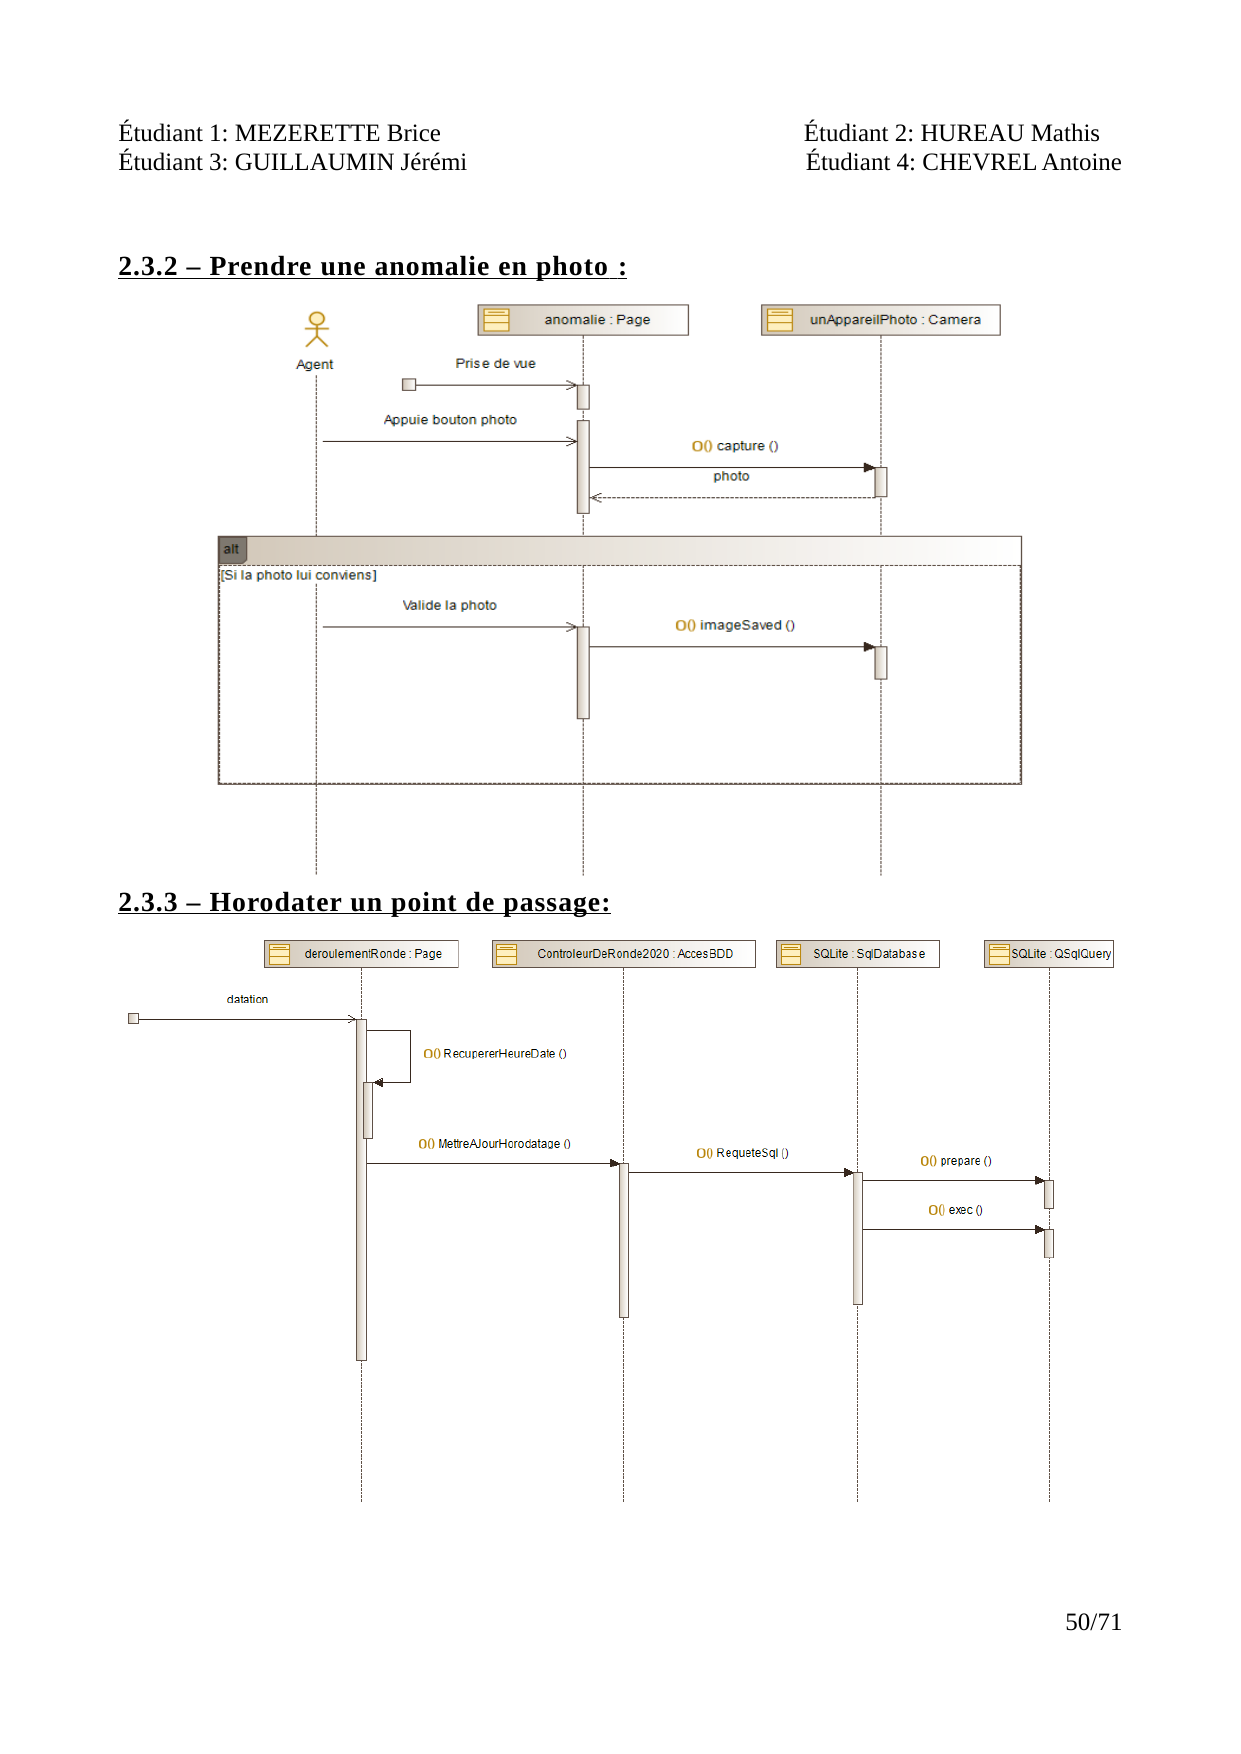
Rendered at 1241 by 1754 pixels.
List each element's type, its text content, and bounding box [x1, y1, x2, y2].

picture [118, 930, 1123, 1512]
picture [206, 295, 1034, 886]
subtitle 2.3.3 – Horodater un point de passage: [118, 295, 1122, 917]
subtitle 2.3.2 – Prendre une anomalie en photo : [118, 250, 1122, 282]
